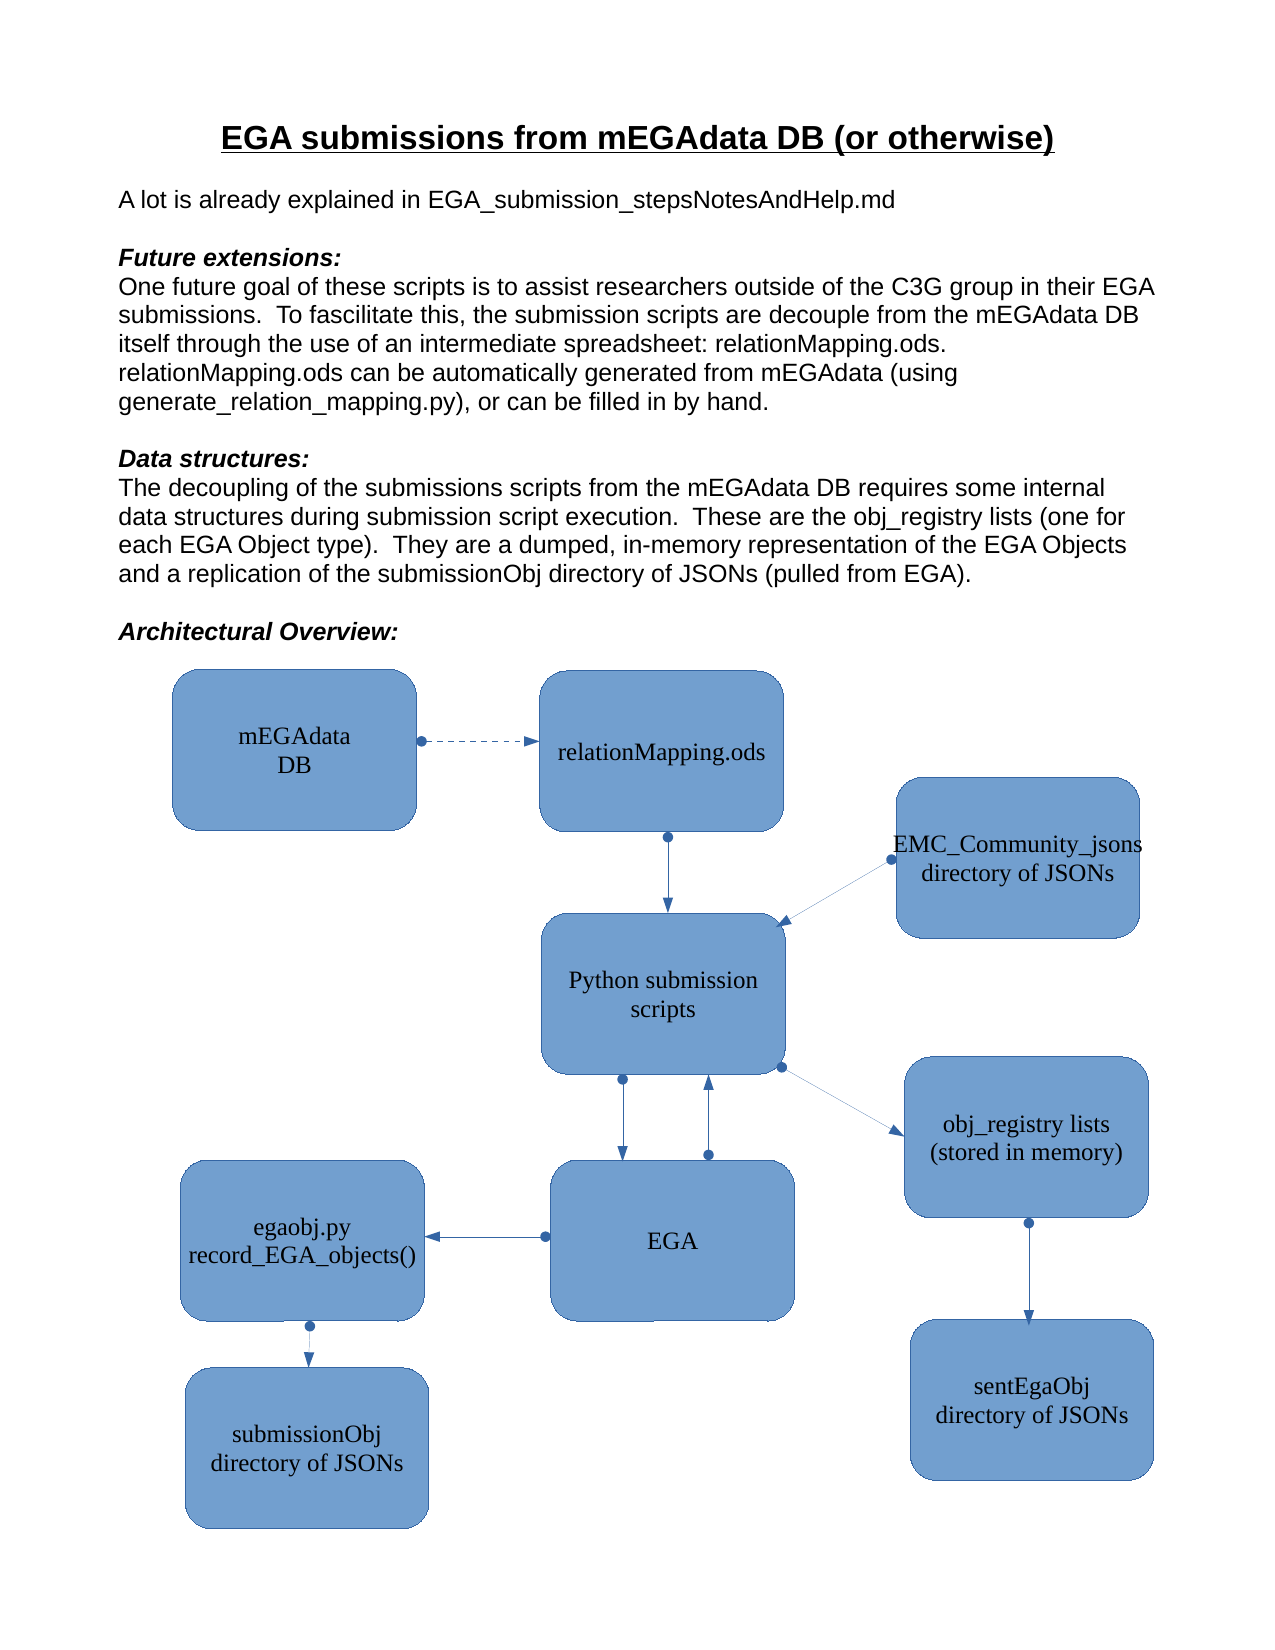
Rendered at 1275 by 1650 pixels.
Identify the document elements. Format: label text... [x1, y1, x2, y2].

text The decoupling of the submissions scripts from the mEGAdata DB requires some internal data structures during submission script execution. These are the obj_registry lists (one for each EGA Object type). They are a dumped, in-memory representation of the EGA Objects and a replication of the submissionObj directory of JSONs (pulled from EGA). [118, 473, 1157, 588]
text A lot is already explained in EGA_submission_stepsNotesAndHelp.md [118, 185, 1157, 214]
text Data structures: [118, 444, 1157, 473]
text relationMapping.ods can be automatically generated from mEGAdata (using generate_relation_mapping.py), or can be filled in by hand. [118, 358, 1157, 415]
text One future goal of these scripts is to assist researchers outside of the C3G group in their EGA submissions. To fascilitate this, the submission scripts are decouple from the mEGAdata DB itself through the use of an intermediate spreadsheet: relationMapping.ods. [118, 272, 1157, 358]
text EGA submissions from mEGAdata DB (or otherwise) [118, 118, 1157, 157]
text Architectural Overview: [118, 617, 1157, 645]
text Future extensions: [118, 243, 1157, 272]
